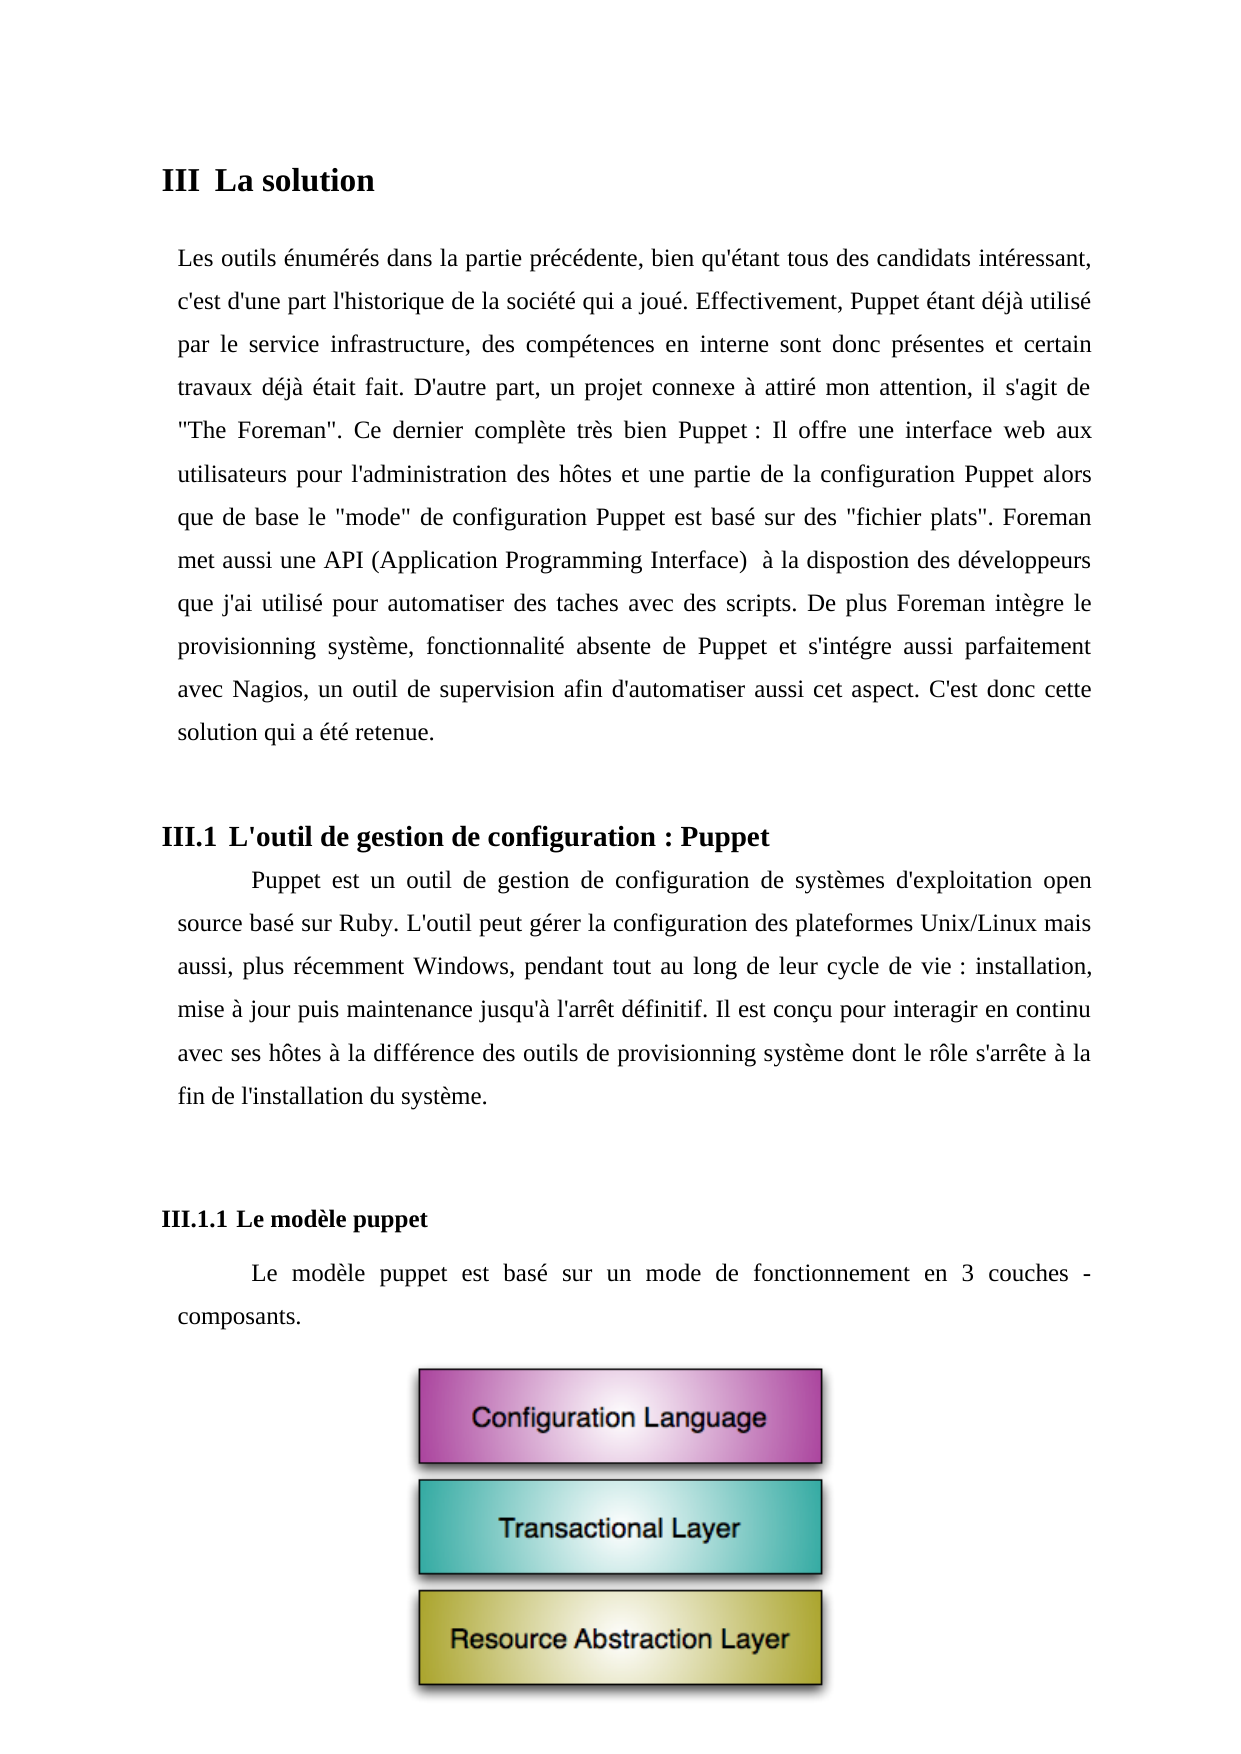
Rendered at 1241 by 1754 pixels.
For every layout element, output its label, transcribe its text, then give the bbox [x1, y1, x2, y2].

text Les outils énumérés dans la partie précédente, bien qu'étant tous des candidats intéressant, c'est d'une part l'historique de la société qui a joué. Effectivement, Puppet étant déjà utilisé par le service infrastructure, des compétences en interne sont donc présentes et certain travaux déjà était fait. D'autre part, un projet connexe à attiré mon attention, il s'agit de "The Foreman". Ce dernier complète très bien Puppet : Il offre une interface web aux utilisateurs pour l'administration des hôtes et une partie de la configuration Puppet alors que de base le "mode" de configuration Puppet est basé sur des "fichier plats". Foreman met aussi une API (Application Programming Interface) à la dispostion des développeurs que j'ai utilisé pour automatiser des taches avec des scripts. De plus Foreman intègre le provisionning système, fonctionnalité absente de Puppet et s'intégre aussi parfaitement avec Nagios, un outil de supervision afin d'automatiser aussi cet aspect. C'est donc cette solution qui a été retenue. [177, 243, 1092, 746]
text Puppet est un outil de gestion de configuration de systèmes d'exploitation open source basé sur Ruby. L'outil peut gérer la configuration des plateformes Unix/Linux mais aussi, plus récemment Windows, pendant tout au long de leur cycle de vie : installation, mise à jour puis maintenance jusqu'à l'arrêt définitif. Il est conçu pour interagir en continu avec ses hôtes à la différence des outils de provisionning système dont le rôle s'arrête à la fin de l'installation du système. [177, 865, 1092, 1109]
subtitle La solution [161, 160, 1092, 198]
subtitle Le modèle puppet [161, 1204, 1092, 1233]
text Le modèle puppet est basé sur un mode de fonctionnement en 3 couches - composants. [177, 1258, 1092, 1330]
subtitle L'outil de gestion de configuration : Puppet [161, 819, 1092, 853]
picture [402, 1358, 838, 1707]
